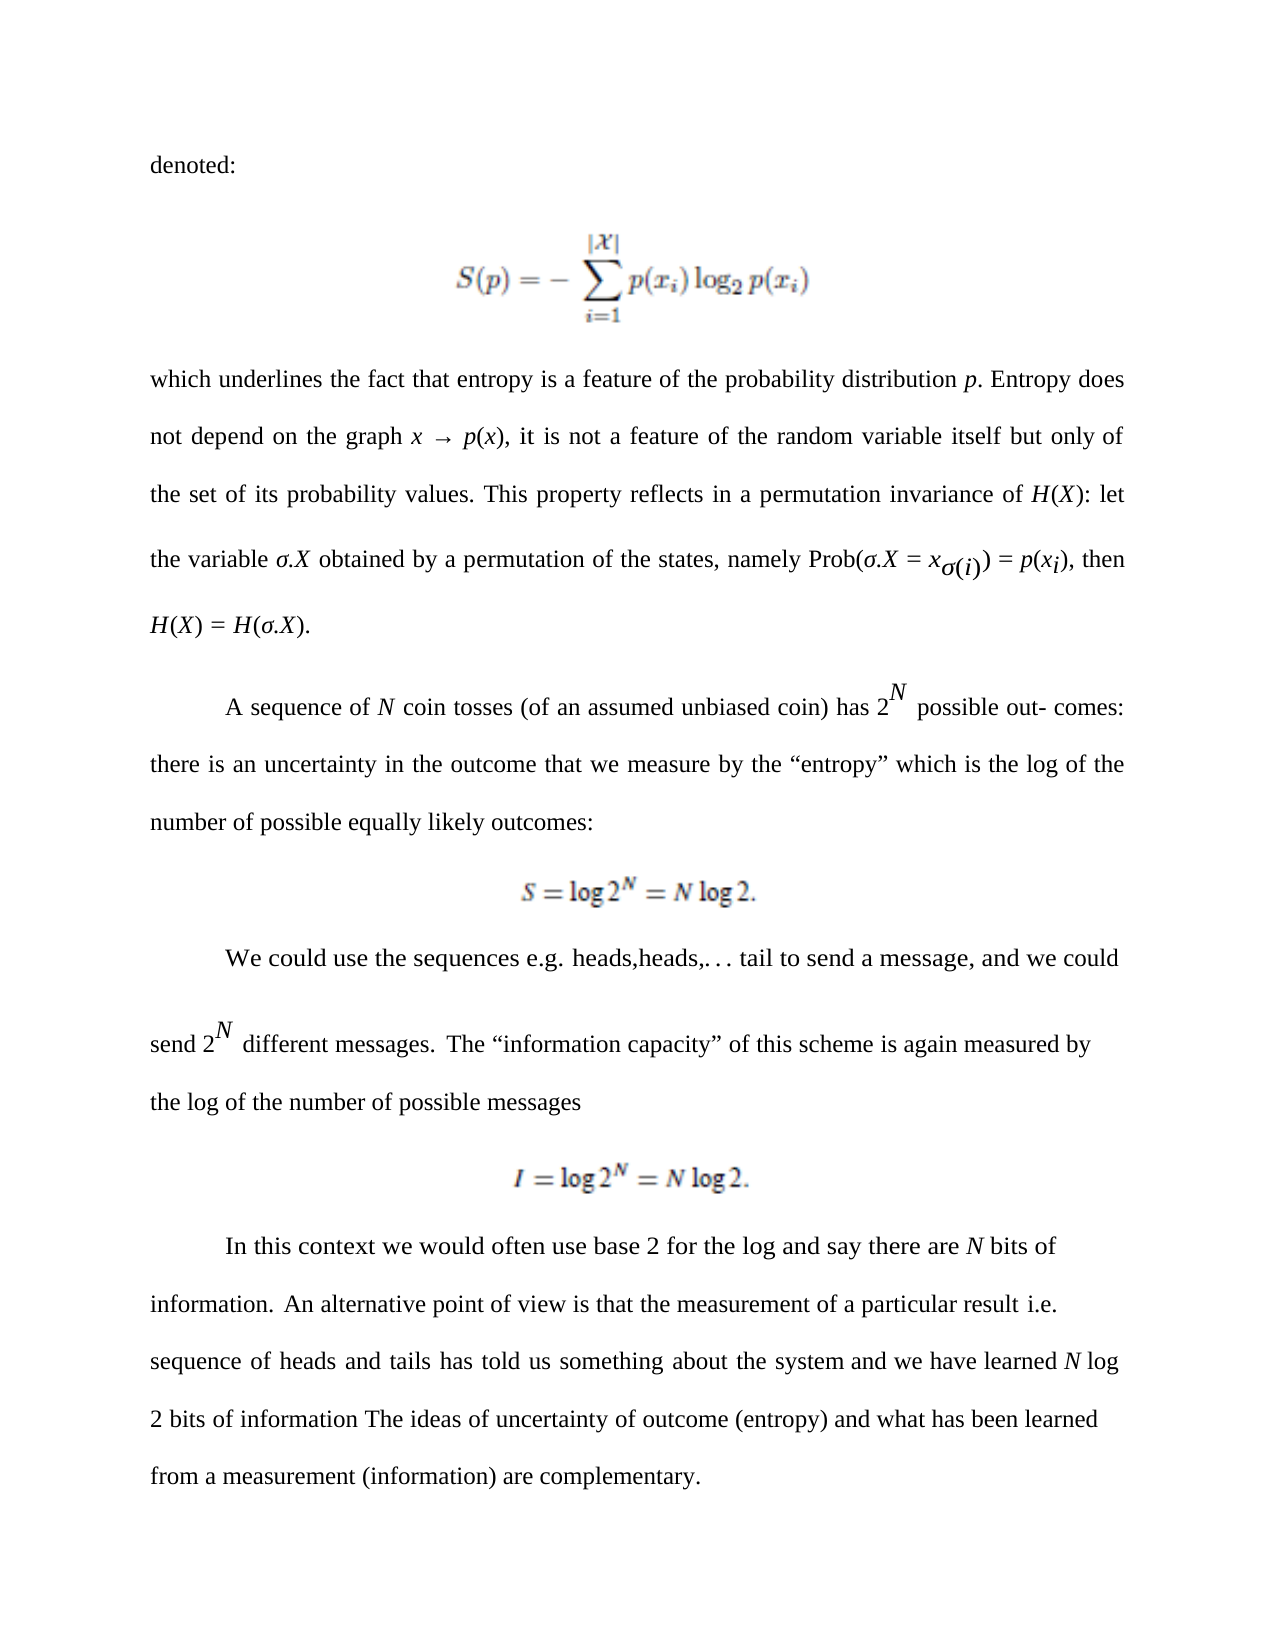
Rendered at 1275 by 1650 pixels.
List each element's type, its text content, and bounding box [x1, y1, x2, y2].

text A sequence of N coin tosses (of an assumed unbiased coin) has 2N possible out- comes: there is an uncertainty in the outcome that we measure by the “entropy” which is the log of the number of possible equally likely outcomes: [150, 677, 1125, 835]
text In this context we would often use base 2 for the log and say there are N bits of information. An alternative point of view is that the measurement of a particular result i.e. sequence of heads and tails has told us something about the system and we have learned N log 2 bits of information The ideas of uncertainty of outcome (entropy) and what has been learned from a measurement (information) are complementary. [150, 1144, 1125, 1490]
text which underlines the fact that entropy is a feature of the probability distribution p. Entropy does not depend on the graph x → p(x), it is not a feature of the random variable itself but only of the set of its probability values. This property reflects in a permutation invariance of H(X): let the variable σ.X obtained by a permutation of the states, namely Prob(σ.X = xσ(i)) = p(xi), then H(X) = H(σ.X). [150, 217, 1125, 639]
text denoted: [150, 150, 1125, 179]
text We could use the sequences e.g. heads,heads,... tail to send a message, and we could send 2N different messages. The “information capacity” of this scheme is again measured by the log of the number of possible messages [150, 943, 1125, 1115]
